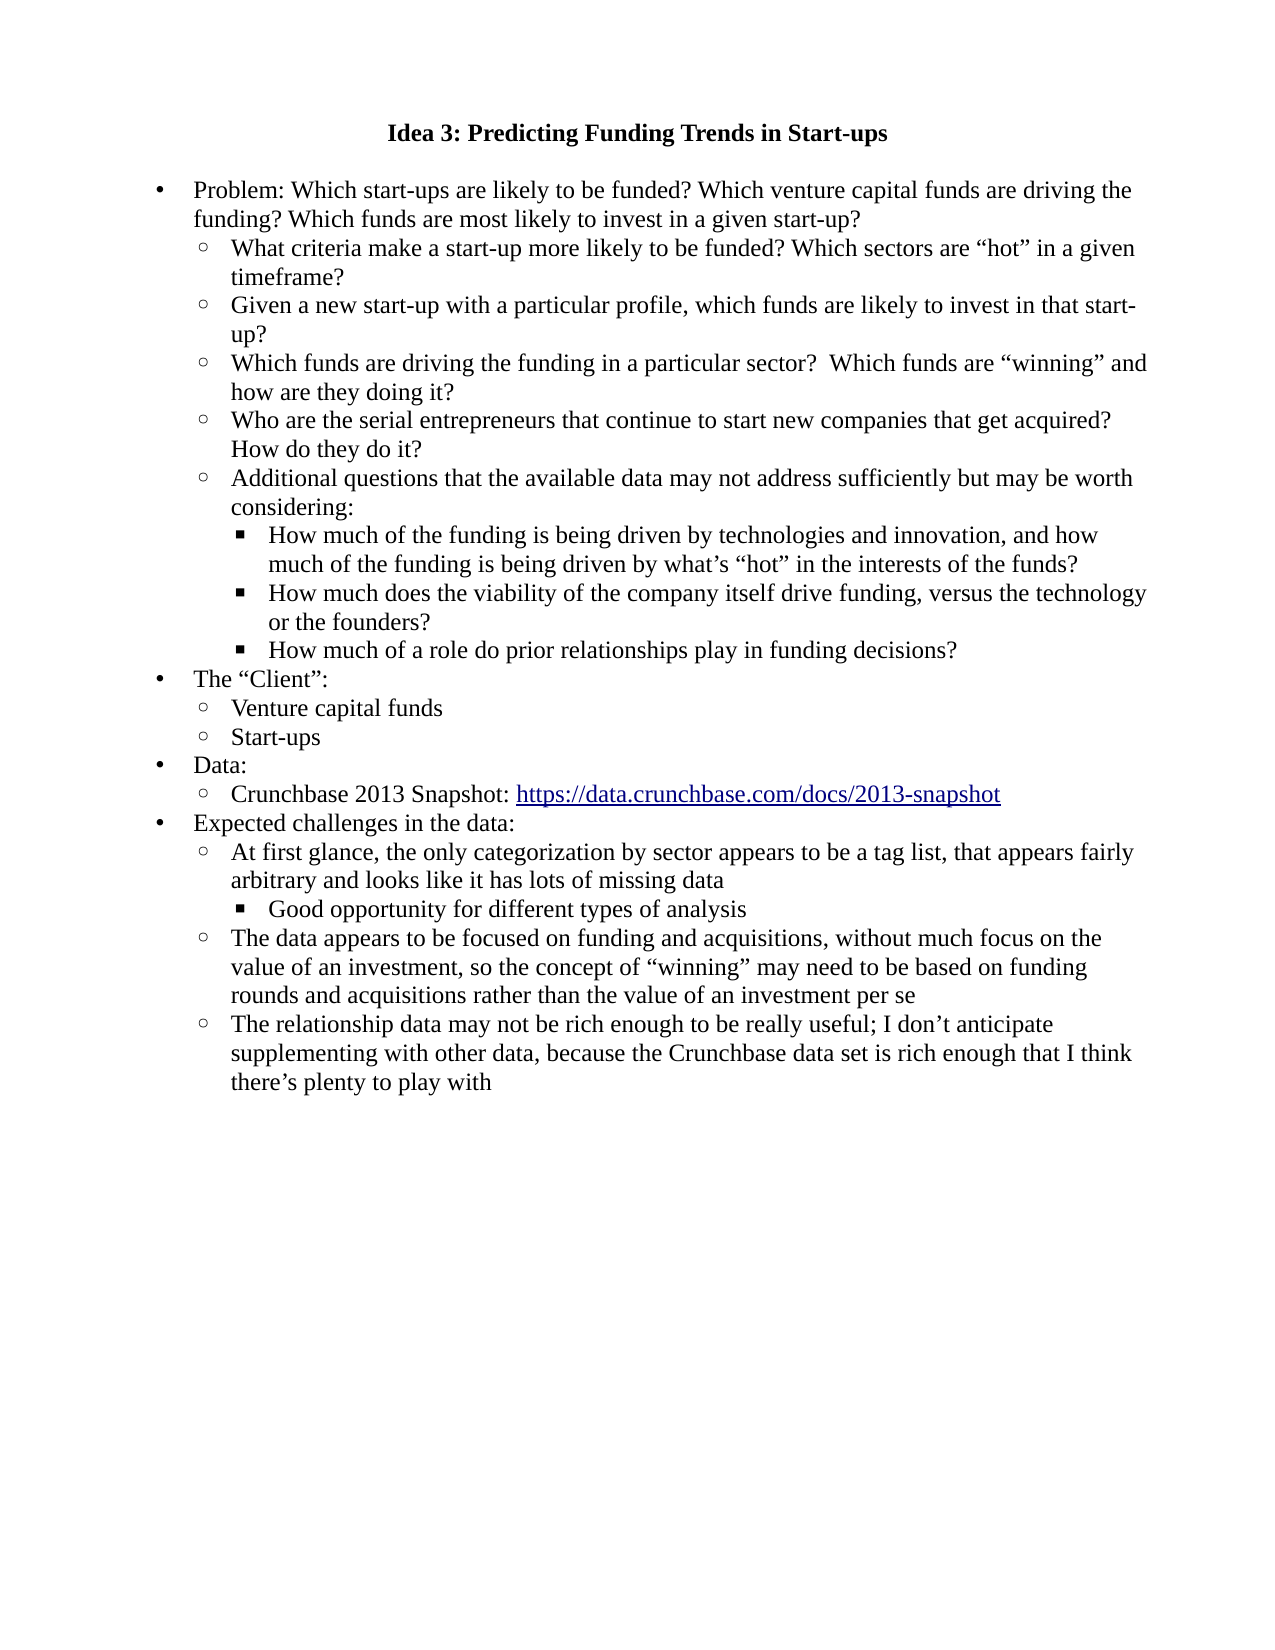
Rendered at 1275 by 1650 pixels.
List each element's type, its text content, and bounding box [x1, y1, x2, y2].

list Start-ups [193, 722, 1157, 751]
list Given a new start-up with a particular profile, which funds are likely to invest in that start-up? [193, 291, 1157, 348]
list Venture capital funds [193, 693, 1157, 722]
list Which funds are driving the funding in a particular sector? Which funds are “winning” and how are they doing it? [193, 348, 1157, 406]
list Additional questions that the available data may not address sufficiently but may be worth considering: [193, 463, 1157, 521]
text Idea 3: Predicting Funding Trends in Start-ups [118, 118, 1157, 147]
list The relationship data may not be rich enough to be really useful; I don’t anticipate supplementing with other data, because the Crunchbase data set is rich enough that I think there’s plenty to play with [193, 1009, 1157, 1096]
list Who are the serial entrepreneurs that continue to start new companies that get acquired? How do they do it? [193, 406, 1157, 463]
list How much of the funding is being driven by technologies and innovation, and how much of the funding is being driven by what’s “hot” in the interests of the funds? [231, 521, 1157, 578]
list Good opportunity for different types of analysis [231, 894, 1157, 923]
list Crunchbase 2013 Snapshot: https://data.crunchbase.com/docs/2013-snapshot [193, 779, 1157, 808]
list At first glance, the only categorization by sector appears to be a tag list, that appears fairly arbitrary and looks like it has lots of missing data [193, 837, 1157, 894]
list The data appears to be focused on funding and acquisitions, without much focus on the value of an investment, so the concept of “winning” may need to be based on funding rounds and acquisitions rather than the value of an investment per se [193, 923, 1157, 1009]
list What criteria make a start-up more likely to be funded? Which sectors are “hot” in a given timeframe? [193, 233, 1157, 291]
list Problem: Which start-ups are likely to be funded? Which venture capital funds are driving the funding? Which funds are most likely to invest in a given start-up? [156, 176, 1157, 233]
list How much of a role do prior relationships play in funding decisions? [231, 636, 1157, 664]
list How much does the viability of the company itself drive funding, versus the technology or the founders? [231, 578, 1157, 636]
list Expected challenges in the data: [156, 808, 1157, 837]
list The “Client”: [156, 664, 1157, 693]
list Data: [156, 751, 1157, 779]
